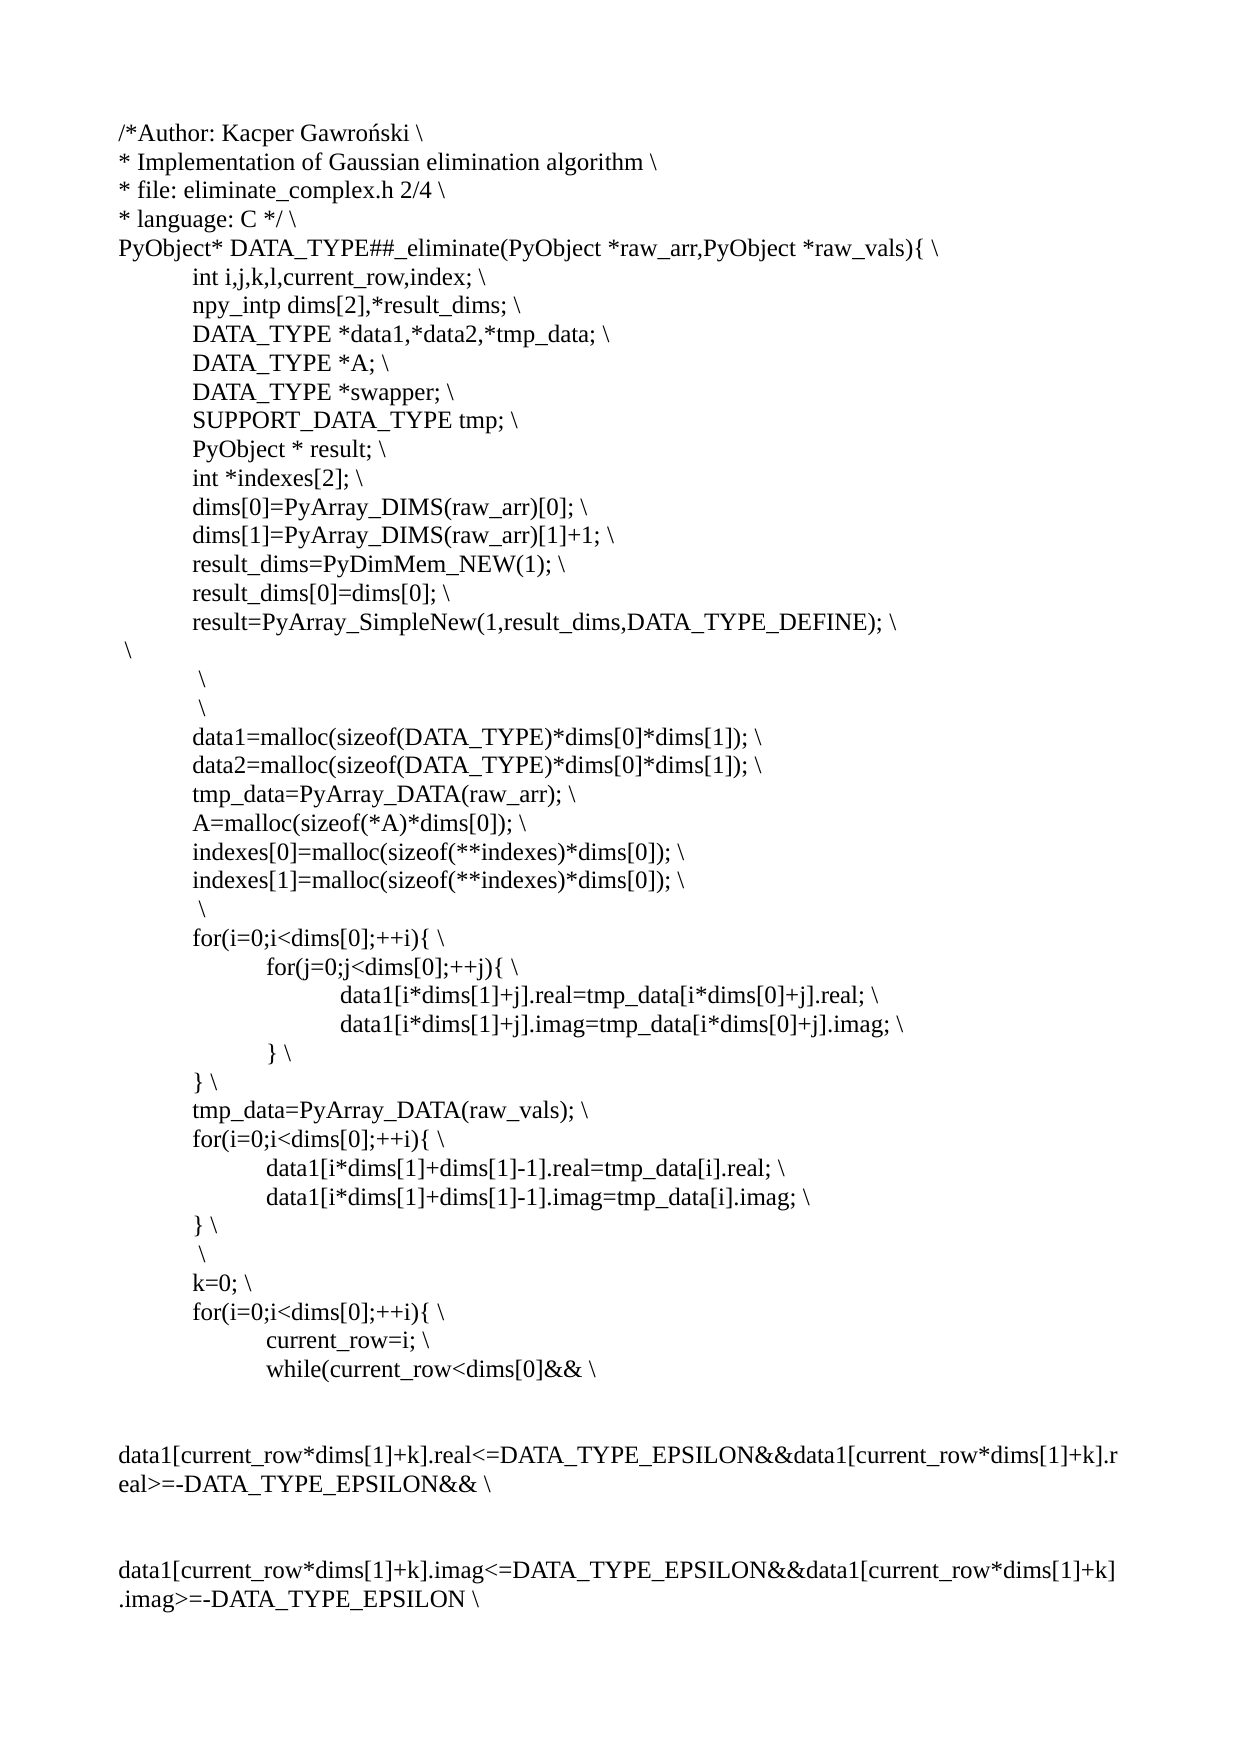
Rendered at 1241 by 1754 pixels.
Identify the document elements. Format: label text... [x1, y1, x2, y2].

text A=malloc(sizeof(*A)*dims[0]); \ [118, 808, 1122, 837]
text SUPPORT_DATA_TYPE tmp; \ [118, 406, 1122, 434]
text npy_intp dims[2],*result_dims; \ [118, 291, 1122, 319]
text \ [118, 693, 1122, 722]
text \ [118, 894, 1122, 923]
text dims[0]=PyArray_DIMS(raw_arr)[0]; \ [118, 492, 1122, 521]
text \ [118, 664, 1122, 693]
text int *indexes[2]; \ [118, 463, 1122, 492]
text data1[i*dims[1]+j].imag=tmp_data[i*dims[0]+j].imag; \ [118, 1009, 1122, 1038]
text result_dims[0]=dims[0]; \ [118, 578, 1122, 607]
text PyObject * result; \ [118, 434, 1122, 463]
text for(i=0;i<dims[0];++i){ \ [118, 1124, 1122, 1153]
text DATA_TYPE *A; \ [118, 348, 1122, 377]
text } \ [118, 1067, 1122, 1096]
text indexes[0]=malloc(sizeof(**indexes)*dims[0]); \ [118, 837, 1122, 866]
text DATA_TYPE *data1,*data2,*tmp_data; \ [118, 319, 1122, 348]
text } \ [118, 1211, 1122, 1239]
text data1=malloc(sizeof(DATA_TYPE)*dims[0]*dims[1]); \ [118, 722, 1122, 751]
text * file: eliminate_complex.h 2/4 \ [118, 176, 1122, 204]
text \ [118, 1239, 1122, 1268]
text data1[i*dims[1]+dims[1]-1].imag=tmp_data[i].imag; \ [118, 1182, 1122, 1211]
text PyObject* DATA_TYPE##_eliminate(PyObject *raw_arr,PyObject *raw_vals){ \ [118, 233, 1122, 262]
text data1[current_row*dims[1]+k].real<=DATA_TYPE_EPSILON&&data1[current_row*dims[1]+k].real>=-DATA_TYPE_EPSILON&& \ [118, 1383, 1122, 1498]
text current_row=i; \ [118, 1326, 1122, 1354]
text int i,j,k,l,current_row,index; \ [118, 262, 1122, 291]
text /*Author: Kacper Gawroński \ [118, 118, 1122, 147]
text k=0; \ [118, 1268, 1122, 1297]
text tmp_data=PyArray_DATA(raw_vals); \ [118, 1096, 1122, 1124]
text for(i=0;i<dims[0];++i){ \ [118, 923, 1122, 952]
text * language: C */ \ [118, 204, 1122, 233]
text for(i=0;i<dims[0];++i){ \ [118, 1297, 1122, 1326]
text data1[i*dims[1]+j].real=tmp_data[i*dims[0]+j].real; \ [118, 981, 1122, 1009]
text result_dims=PyDimMem_NEW(1); \ [118, 549, 1122, 578]
text indexes[1]=malloc(sizeof(**indexes)*dims[0]); \ [118, 866, 1122, 894]
text \ [118, 636, 1122, 664]
text dims[1]=PyArray_DIMS(raw_arr)[1]+1; \ [118, 521, 1122, 549]
text tmp_data=PyArray_DATA(raw_arr); \ [118, 779, 1122, 808]
text } \ [118, 1038, 1122, 1067]
text * Implementation of Gaussian elimination algorithm \ [118, 147, 1122, 176]
text data2=malloc(sizeof(DATA_TYPE)*dims[0]*dims[1]); \ [118, 751, 1122, 779]
text for(j=0;j<dims[0];++j){ \ [118, 952, 1122, 981]
text result=PyArray_SimpleNew(1,result_dims,DATA_TYPE_DEFINE); \ [118, 607, 1122, 636]
text DATA_TYPE *swapper; \ [118, 377, 1122, 406]
text data1[i*dims[1]+dims[1]-1].real=tmp_data[i].real; \ [118, 1153, 1122, 1182]
text data1[current_row*dims[1]+k].imag<=DATA_TYPE_EPSILON&&data1[current_row*dims[1]+k].imag>=-DATA_TYPE_EPSILON \ [118, 1498, 1122, 1613]
text while(current_row<dims[0]&& \ [118, 1354, 1122, 1383]
